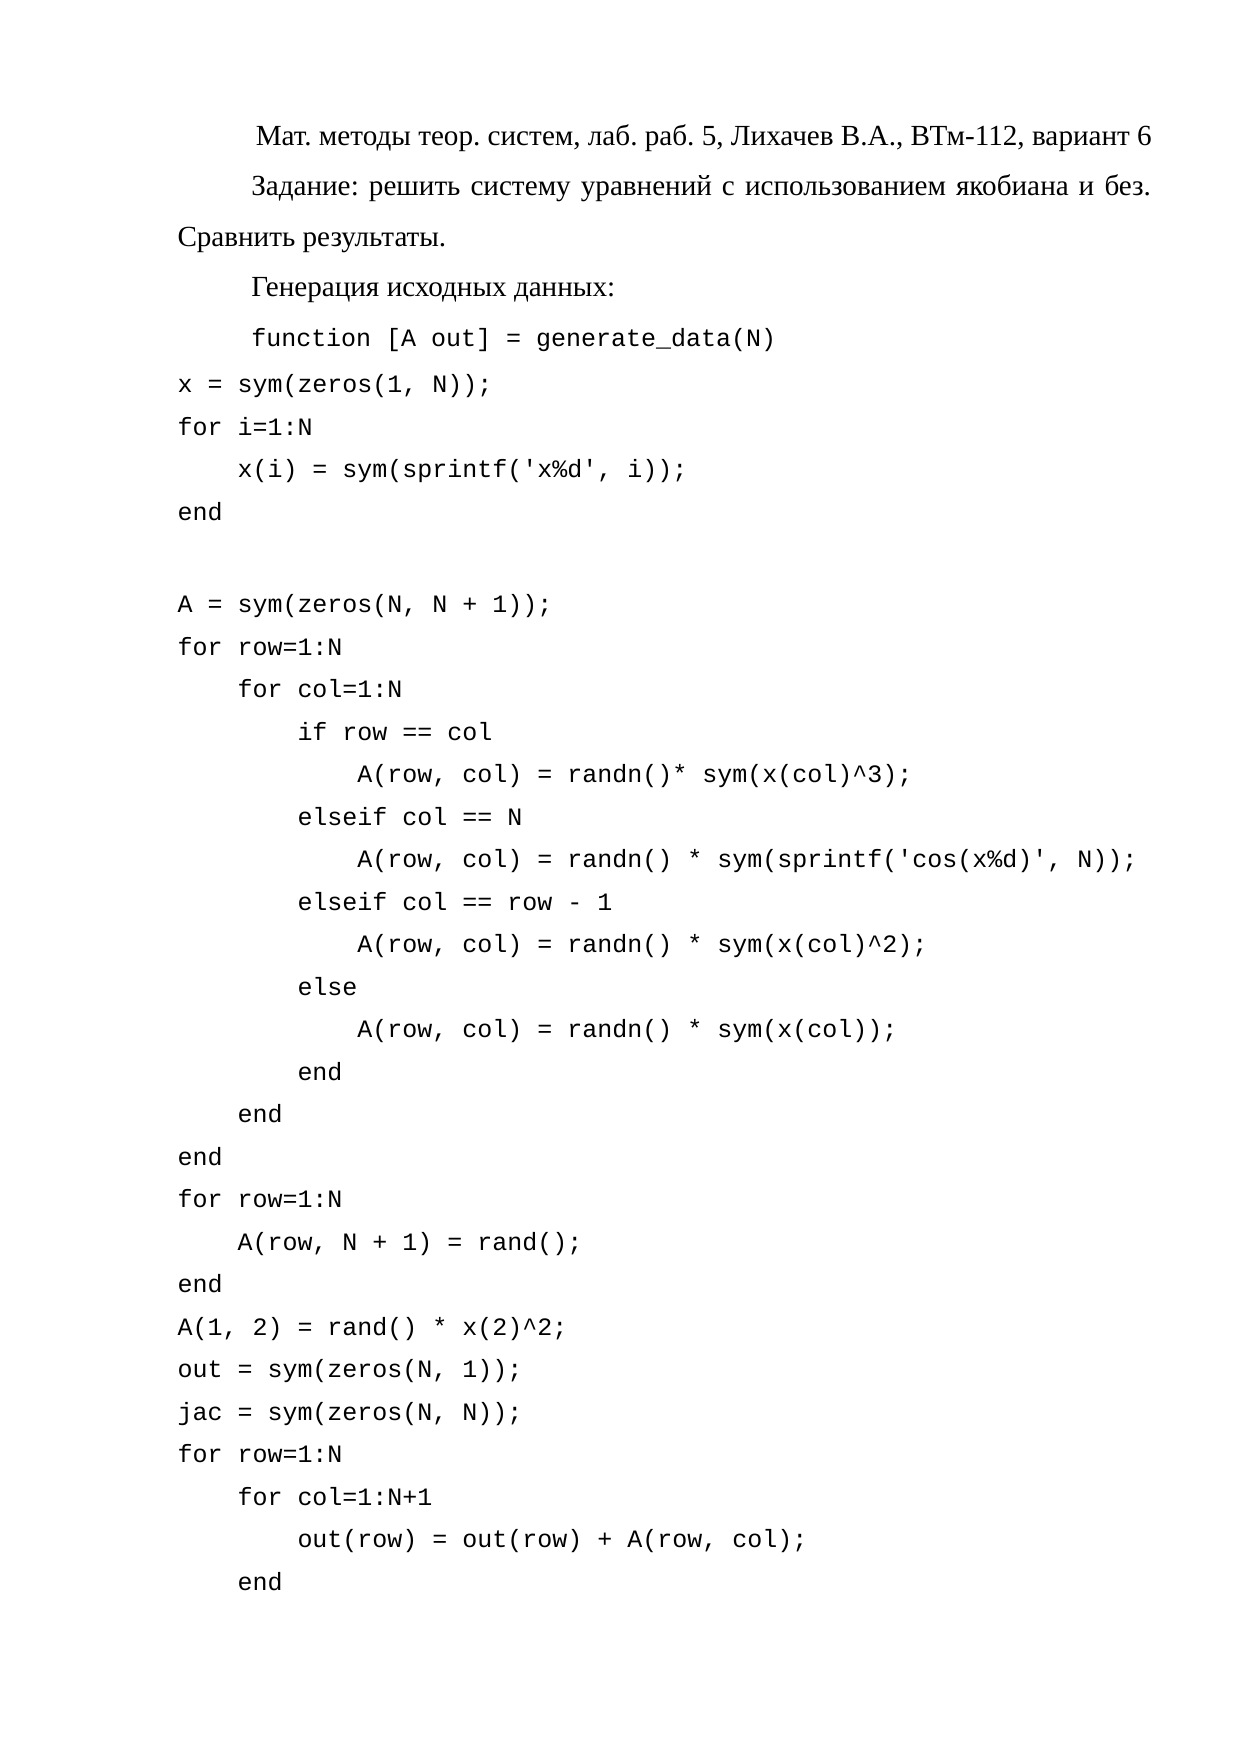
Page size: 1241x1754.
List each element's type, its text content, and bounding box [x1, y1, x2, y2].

text for col=1:N+1 [177, 1484, 1152, 1513]
text end [177, 1272, 1152, 1300]
text for i=1:N [177, 414, 1152, 442]
text x(i) = sym(sprintf('x%d', i)); [177, 457, 1152, 485]
text function [A out] = generate_data(N) [177, 319, 1152, 354]
text Мат. методы теор. систем, лаб. раб. 5, Лихачев В.А., ВТм-112, вариант 6 [177, 118, 1152, 152]
text x = sym(zeros(1, N)); [177, 372, 1152, 400]
text A(row, col) = randn() * sym(x(col)^2); [177, 932, 1152, 960]
text end [177, 499, 1152, 527]
text out = sym(zeros(N, 1)); [177, 1357, 1152, 1385]
text A(1, 2) = rand() * x(2)^2; [177, 1314, 1152, 1343]
text A = sym(zeros(N, N + 1)); [177, 592, 1152, 620]
text for row=1:N [177, 1187, 1152, 1215]
text if row == col [177, 719, 1152, 748]
text for row=1:N [177, 1442, 1152, 1470]
text for row=1:N [177, 634, 1152, 663]
text end [177, 1102, 1152, 1130]
text elseif col == N [177, 804, 1152, 833]
text end [177, 1569, 1152, 1598]
text else [177, 974, 1152, 1003]
text A(row, N + 1) = rand(); [177, 1229, 1152, 1258]
text end [177, 1059, 1152, 1088]
text for col=1:N [177, 677, 1152, 705]
text Генерация исходных данных: [177, 269, 1152, 303]
text A(row, col) = randn()* sym(x(col)^3); [177, 762, 1152, 790]
text A(row, col) = randn() * sym(x(col)); [177, 1017, 1152, 1045]
text elseif col == row - 1 [177, 889, 1152, 918]
text Задание: решить систему уравнений с использованием якобиана и без. Сравнить результаты. [177, 168, 1152, 252]
text out(row) = out(row) + A(row, col); [177, 1527, 1152, 1555]
text end [177, 1144, 1152, 1173]
text jac = sym(zeros(N, N)); [177, 1399, 1152, 1428]
text A(row, col) = randn() * sym(sprintf('cos(x%d)', N)); [177, 847, 1152, 875]
